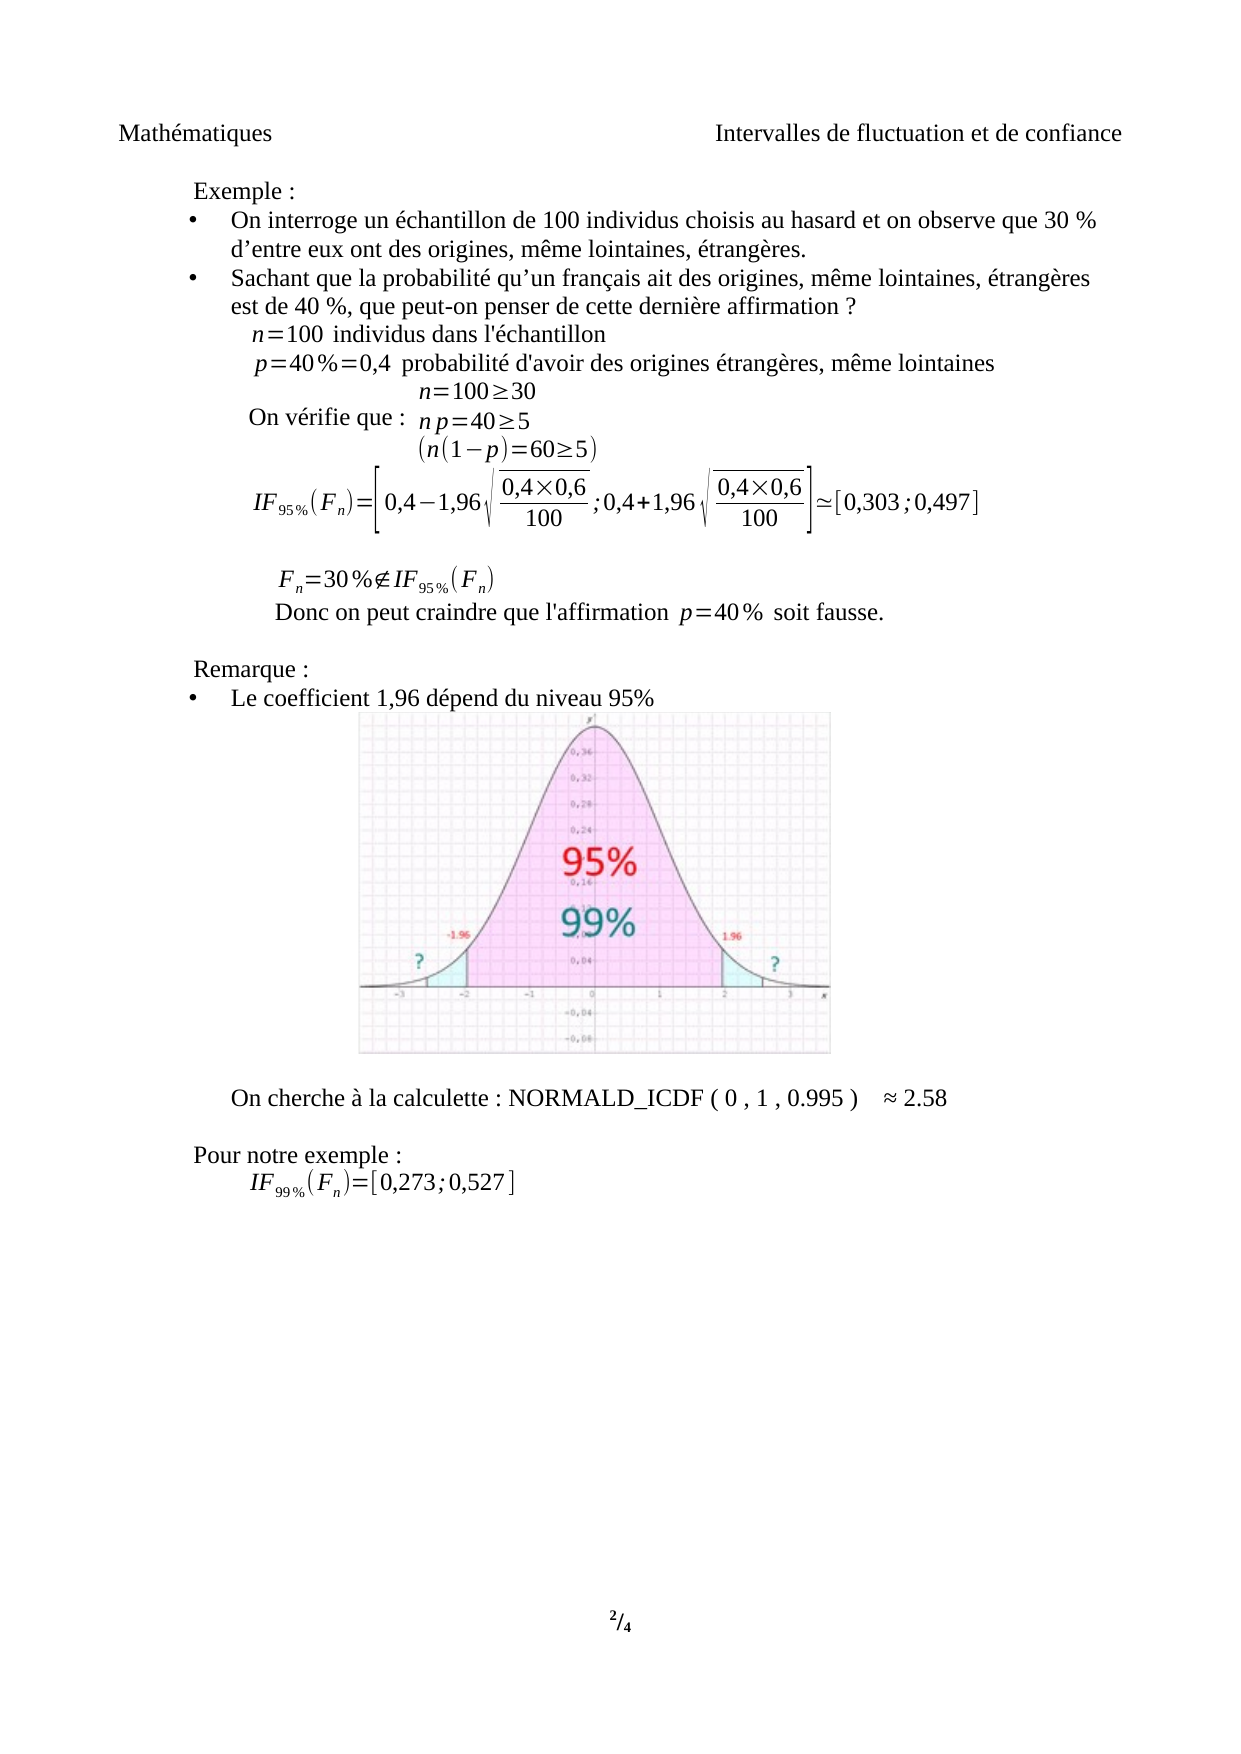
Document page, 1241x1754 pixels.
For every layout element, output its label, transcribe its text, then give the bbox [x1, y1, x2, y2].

list On cherche à la calculette : NORMALD_ICDF ( 0 , 1 , 0.995 ) ≈ 2.58 [193, 1083, 1122, 1112]
list Le coefficient 1,96 dépend du niveau 95% [193, 683, 1122, 712]
list On interroge un échantillon de 100 individus choisis au hasard et on observe que 30 % d’entre eux ont des origines, même lointaines, étrangères. [193, 205, 1122, 263]
list Exemple : [156, 176, 1122, 205]
list Remarque : [156, 654, 1122, 683]
list Sachant que la probabilité qu’un français ait des origines, même lointaines, étrangères est de 40 %, que peut-on penser de cette dernière affirmation ? [193, 263, 1122, 320]
picture [358, 712, 831, 1054]
list Pour notre exemple : [156, 1140, 1122, 1169]
